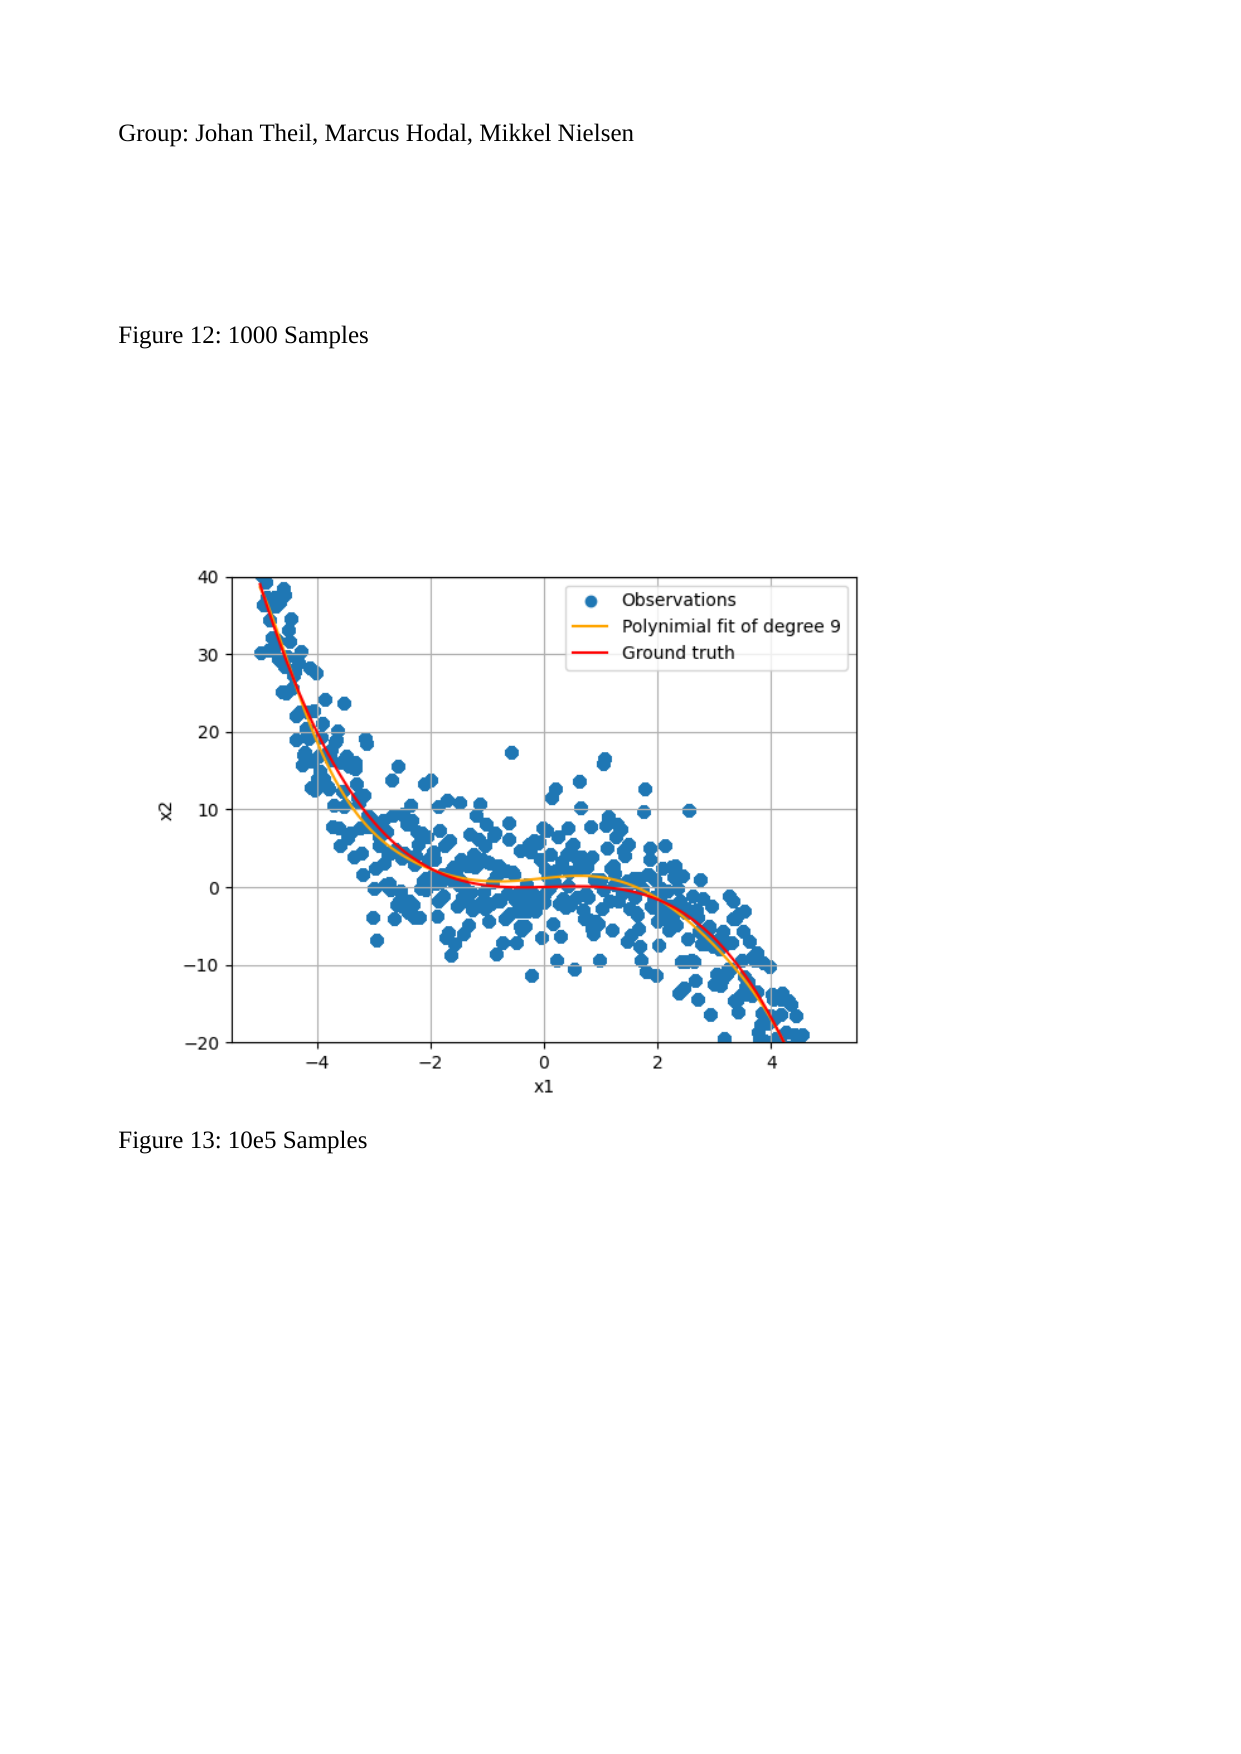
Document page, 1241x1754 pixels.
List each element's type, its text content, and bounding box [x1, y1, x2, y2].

text Figure 12: 1000 Samples [118, 320, 1122, 349]
picture [131, 504, 937, 1109]
text Figure 13: 10e5 Samples [118, 1125, 1122, 1154]
